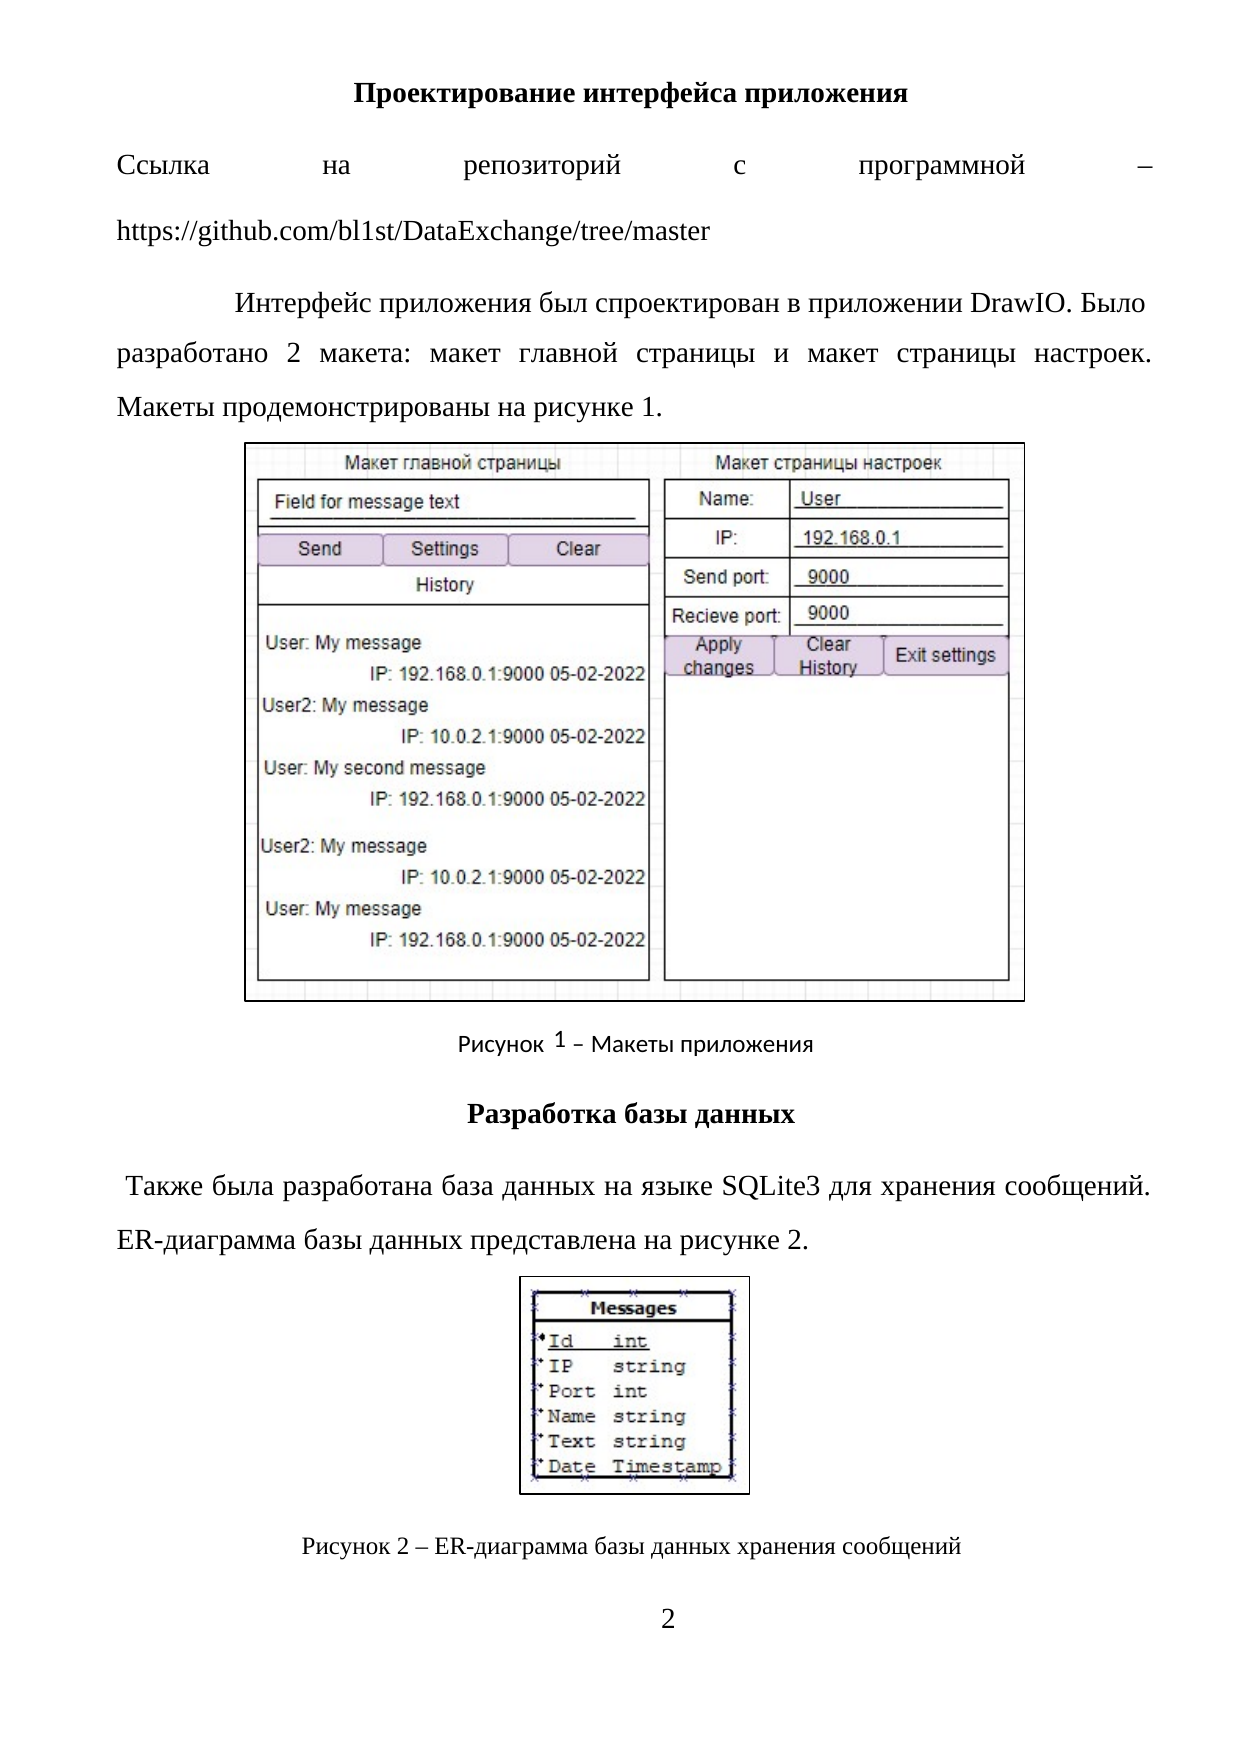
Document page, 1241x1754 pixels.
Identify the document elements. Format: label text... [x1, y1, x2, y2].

text разработано 2 макета: макет главной страницы и макет страницы настроек. Макеты продемонстрированы на рисунке 1. [116, 335, 1153, 422]
text Также была разработана база данных на языке SQLite3 для хранения сообщений. ER-диаграмма базы данных представлена на рисунке 2. [116, 1168, 1153, 1256]
subtitle Разработка базы данных [118, 1096, 1151, 1130]
text Ссылка на репозиторий с программной – https://github.com/bl1st/DataExchange/tree/master [116, 147, 1153, 247]
text Рисунок 2 – ER-диаграмма базы данных хранения сообщений [127, 1531, 1142, 1560]
text Интерфейс приложения был спроектирован в приложении DrawIO. Было [118, 285, 1153, 318]
subtitle Проектирование интерфейса приложения [118, 75, 1151, 108]
